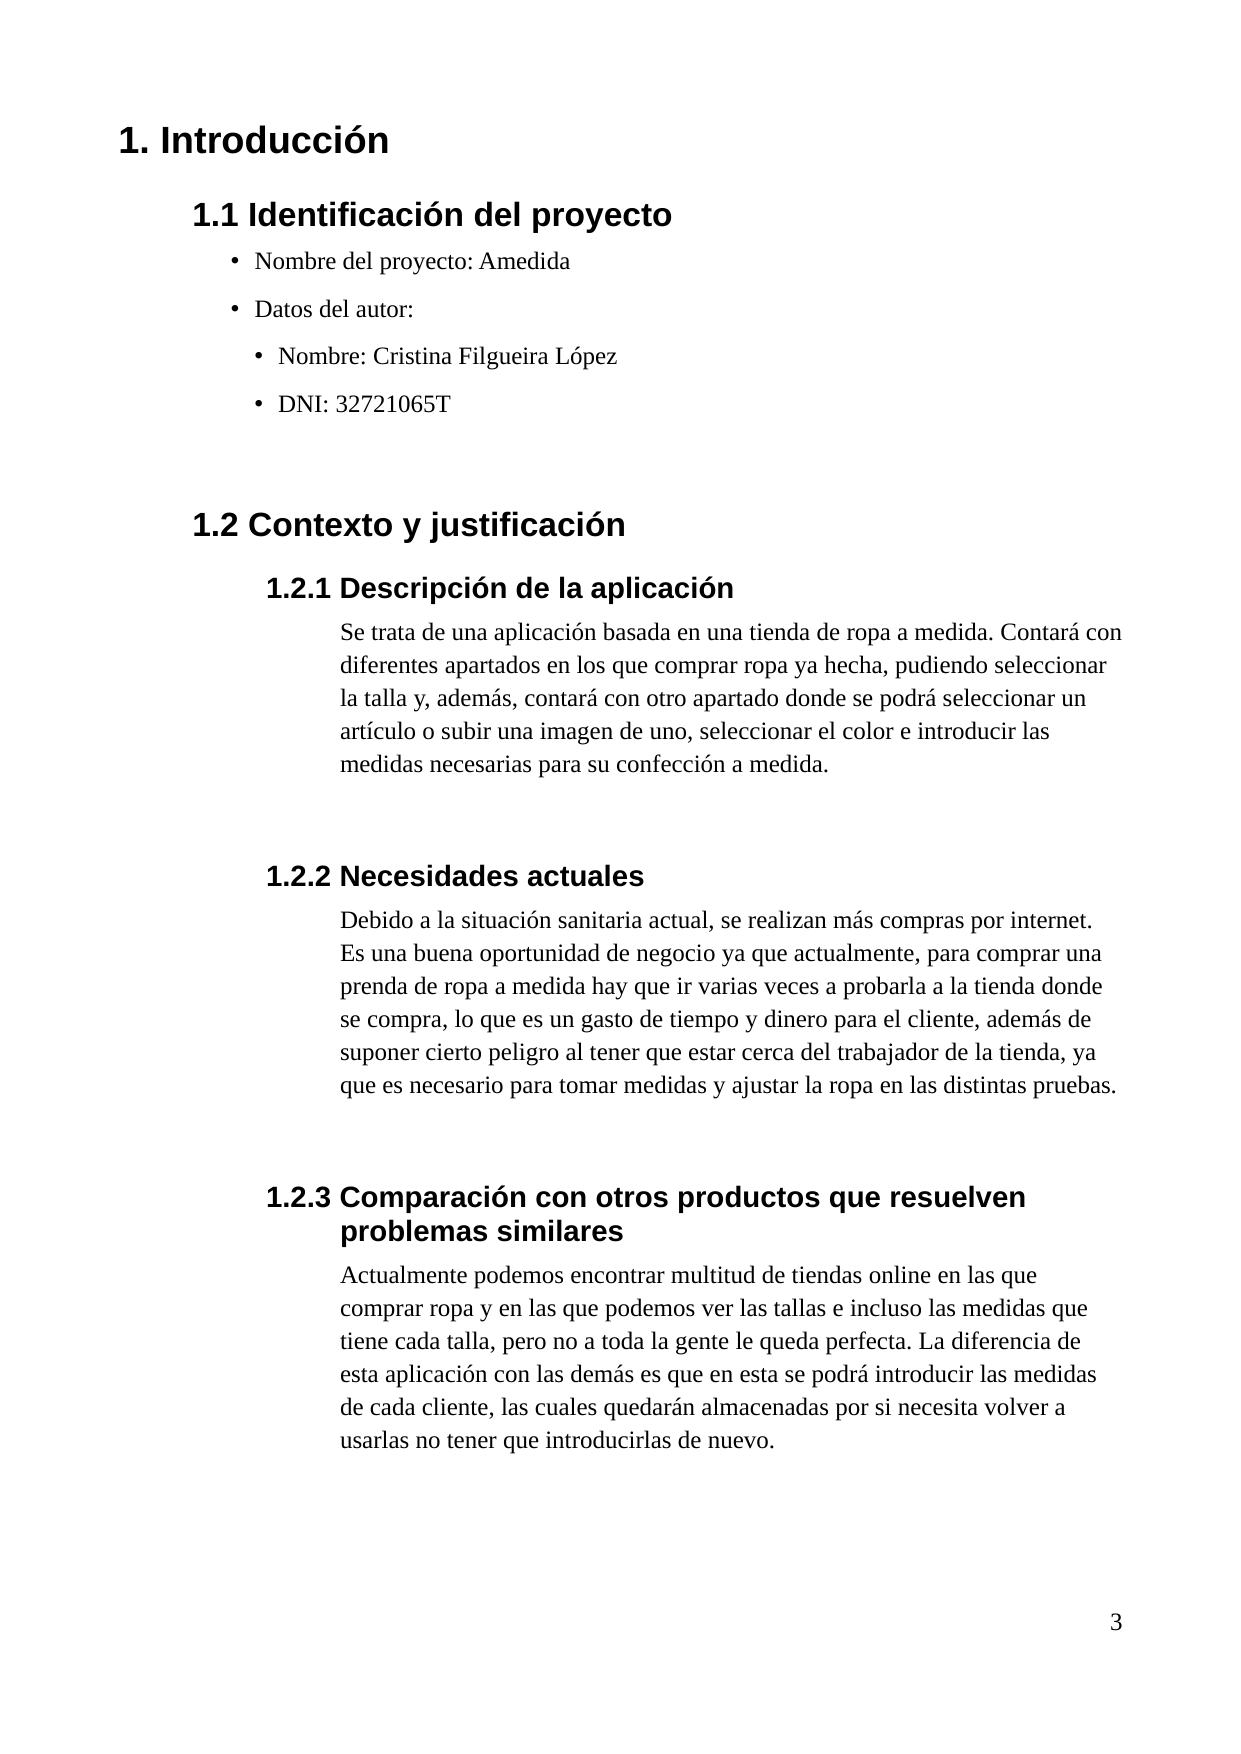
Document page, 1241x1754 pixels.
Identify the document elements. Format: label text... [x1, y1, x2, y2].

list Datos del autor: [231, 294, 1122, 323]
text Debido a la situación sanitaria actual, se realizan más compras por internet. Es una buena oportunidad de negocio ya que actualmente, para comprar una prenda de ropa a medida hay que ir varias veces a probarla a la tienda donde se compra, lo que es un gasto de tiempo y dinero para el cliente, además de suponer cierto peligro al tener que estar cerca del trabajador de la tienda, ya que es necesario para tomar medidas y ajustar la ropa en las distintas pruebas. [118, 905, 1122, 1099]
list DNI: 32721065T [254, 389, 1122, 418]
subtitle 1. Introducción [118, 118, 1122, 162]
text Se trata de una aplicación basada en una tienda de ropa a medida. Contará con diferentes apartados en los que comprar ropa ya hecha, pudiendo seleccionar la talla y, además, contará con otro apartado donde se podrá seleccionar un artículo o subir una imagen de uno, seleccionar el color e introducir las medidas necesarias para su confección a medida. [118, 617, 1122, 778]
list Nombre del proyecto: Amedida [231, 246, 1122, 275]
subtitle 1.1 Identificación del proyecto [118, 195, 1122, 234]
subtitle 1.2.2 Necesidades actuales [118, 859, 1122, 893]
subtitle 1.2.1 Descripción de la aplicación [118, 571, 1122, 604]
subtitle 1.2 Contexto y justificación [118, 505, 1122, 544]
list Nombre: Cristina Filgueira López [254, 341, 1122, 370]
text Actualmente podemos encontrar multitud de tiendas online en las que comprar ropa y en las que podemos ver las tallas e incluso las medidas que tiene cada talla, pero no a toda la gente le queda perfecta. La diferencia de esta aplicación con las demás es que en esta se podrá introducir las medidas de cada cliente, las cuales quedarán almacenadas por si necesita volver a usarlas no tener que introducirlas de nuevo. [118, 1260, 1122, 1454]
subtitle 1.2.3 Comparación con otros productos que resuelven problemas similares [118, 1180, 1122, 1248]
